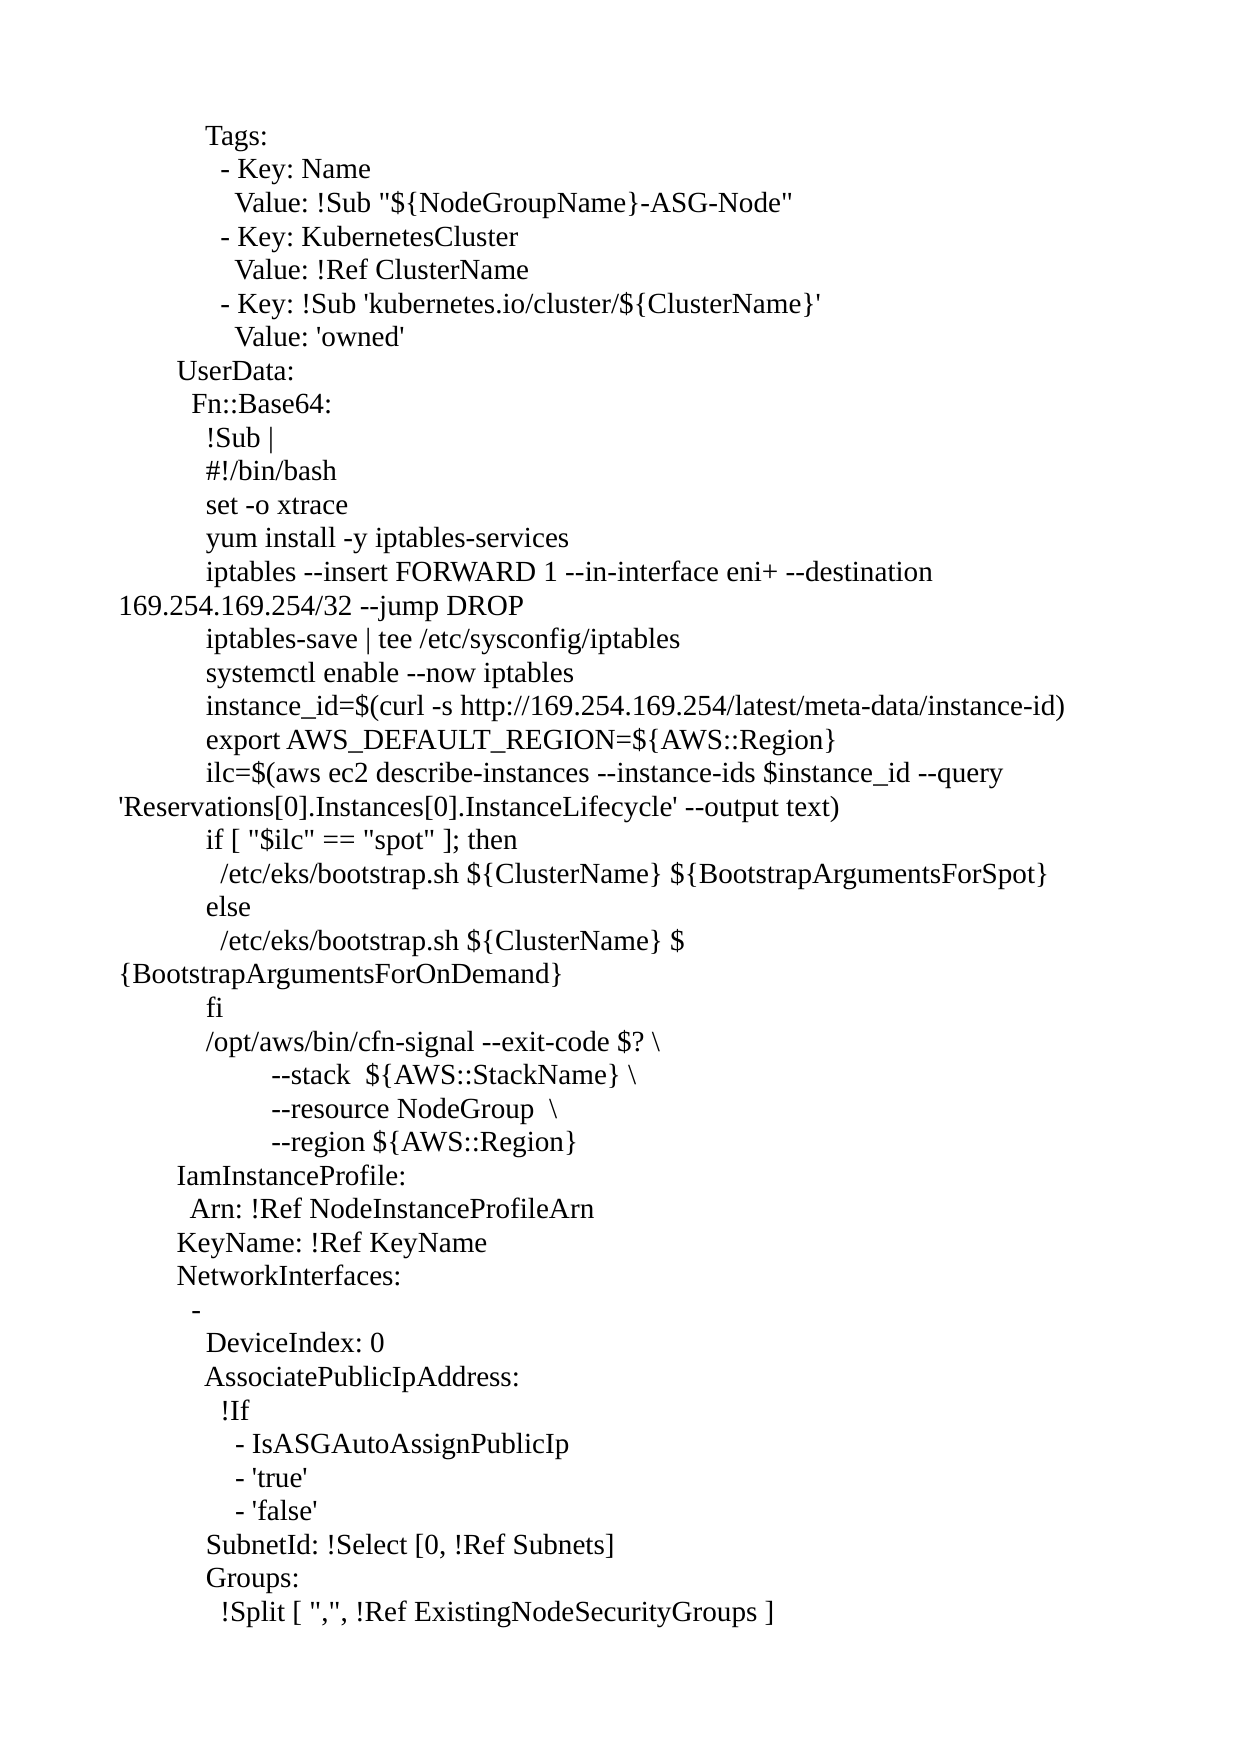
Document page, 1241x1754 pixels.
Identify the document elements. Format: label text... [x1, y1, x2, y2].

text - 'false' [118, 1493, 1122, 1527]
text - [118, 1292, 1122, 1326]
text DeviceIndex: 0 [118, 1326, 1122, 1359]
text /etc/eks/bootstrap.sh ${ClusterName} ${BootstrapArgumentsForSpot} [118, 856, 1122, 889]
text set -o xtrace [118, 487, 1122, 521]
text Value: !Ref ClusterName [118, 252, 1122, 286]
text - Key: Name [118, 152, 1122, 185]
text systemctl enable --now iptables [118, 655, 1122, 688]
text - Key: KubernetesCluster [118, 219, 1122, 252]
text #!/bin/bash [118, 453, 1122, 487]
text Fn::Base64: [118, 386, 1122, 420]
text NetworkInterfaces: [118, 1258, 1122, 1292]
text !Split [ ",", !Ref ExistingNodeSecurityGroups ] [118, 1594, 1122, 1627]
text - 'true' [118, 1460, 1122, 1493]
text AssociatePublicIpAddress: [118, 1359, 1122, 1393]
text if [ "$ilc" == "spot" ]; then [118, 822, 1122, 856]
text iptables-save | tee /etc/sysconfig/iptables [118, 621, 1122, 655]
text /opt/aws/bin/cfn-signal --exit-code $? \ [118, 1024, 1122, 1057]
text - Key: !Sub 'kubernetes.io/cluster/${ClusterName}' [118, 286, 1122, 319]
text Value: !Sub "${NodeGroupName}-ASG-Node" [118, 185, 1122, 219]
text --region ${AWS::Region} [118, 1124, 1122, 1158]
text - IsASGAutoAssignPublicIp [118, 1426, 1122, 1460]
text SubnetId: !Select [0, !Ref Subnets] [118, 1527, 1122, 1560]
text fi [118, 990, 1122, 1024]
text ilc=$(aws ec2 describe-instances --instance-ids $instance_id --query 'Reservations[0].Instances[0].InstanceLifecycle' --output text) [118, 755, 1122, 822]
text Groups: [118, 1560, 1122, 1594]
text Value: 'owned' [118, 319, 1122, 353]
text instance_id=$(curl -s http://169.254.169.254/latest/meta-data/instance-id) [118, 688, 1122, 722]
text KeyName: !Ref KeyName [118, 1225, 1122, 1258]
text --stack ${AWS::StackName} \ [118, 1057, 1122, 1091]
text !If [118, 1393, 1122, 1426]
text UserData: [118, 353, 1122, 386]
text --resource NodeGroup \ [118, 1091, 1122, 1124]
text iptables --insert FORWARD 1 --in-interface eni+ --destination 169.254.169.254/32 --jump DROP [118, 554, 1122, 621]
text /etc/eks/bootstrap.sh ${ClusterName} ${BootstrapArgumentsForOnDemand} [118, 923, 1122, 990]
text !Sub | [118, 420, 1122, 453]
text yum install -y iptables-services [118, 521, 1122, 554]
text Tags: [118, 118, 1122, 152]
text export AWS_DEFAULT_REGION=${AWS::Region} [118, 722, 1122, 755]
text Arn: !Ref NodeInstanceProfileArn [118, 1191, 1122, 1225]
text else [118, 889, 1122, 923]
text IamInstanceProfile: [118, 1158, 1122, 1191]
